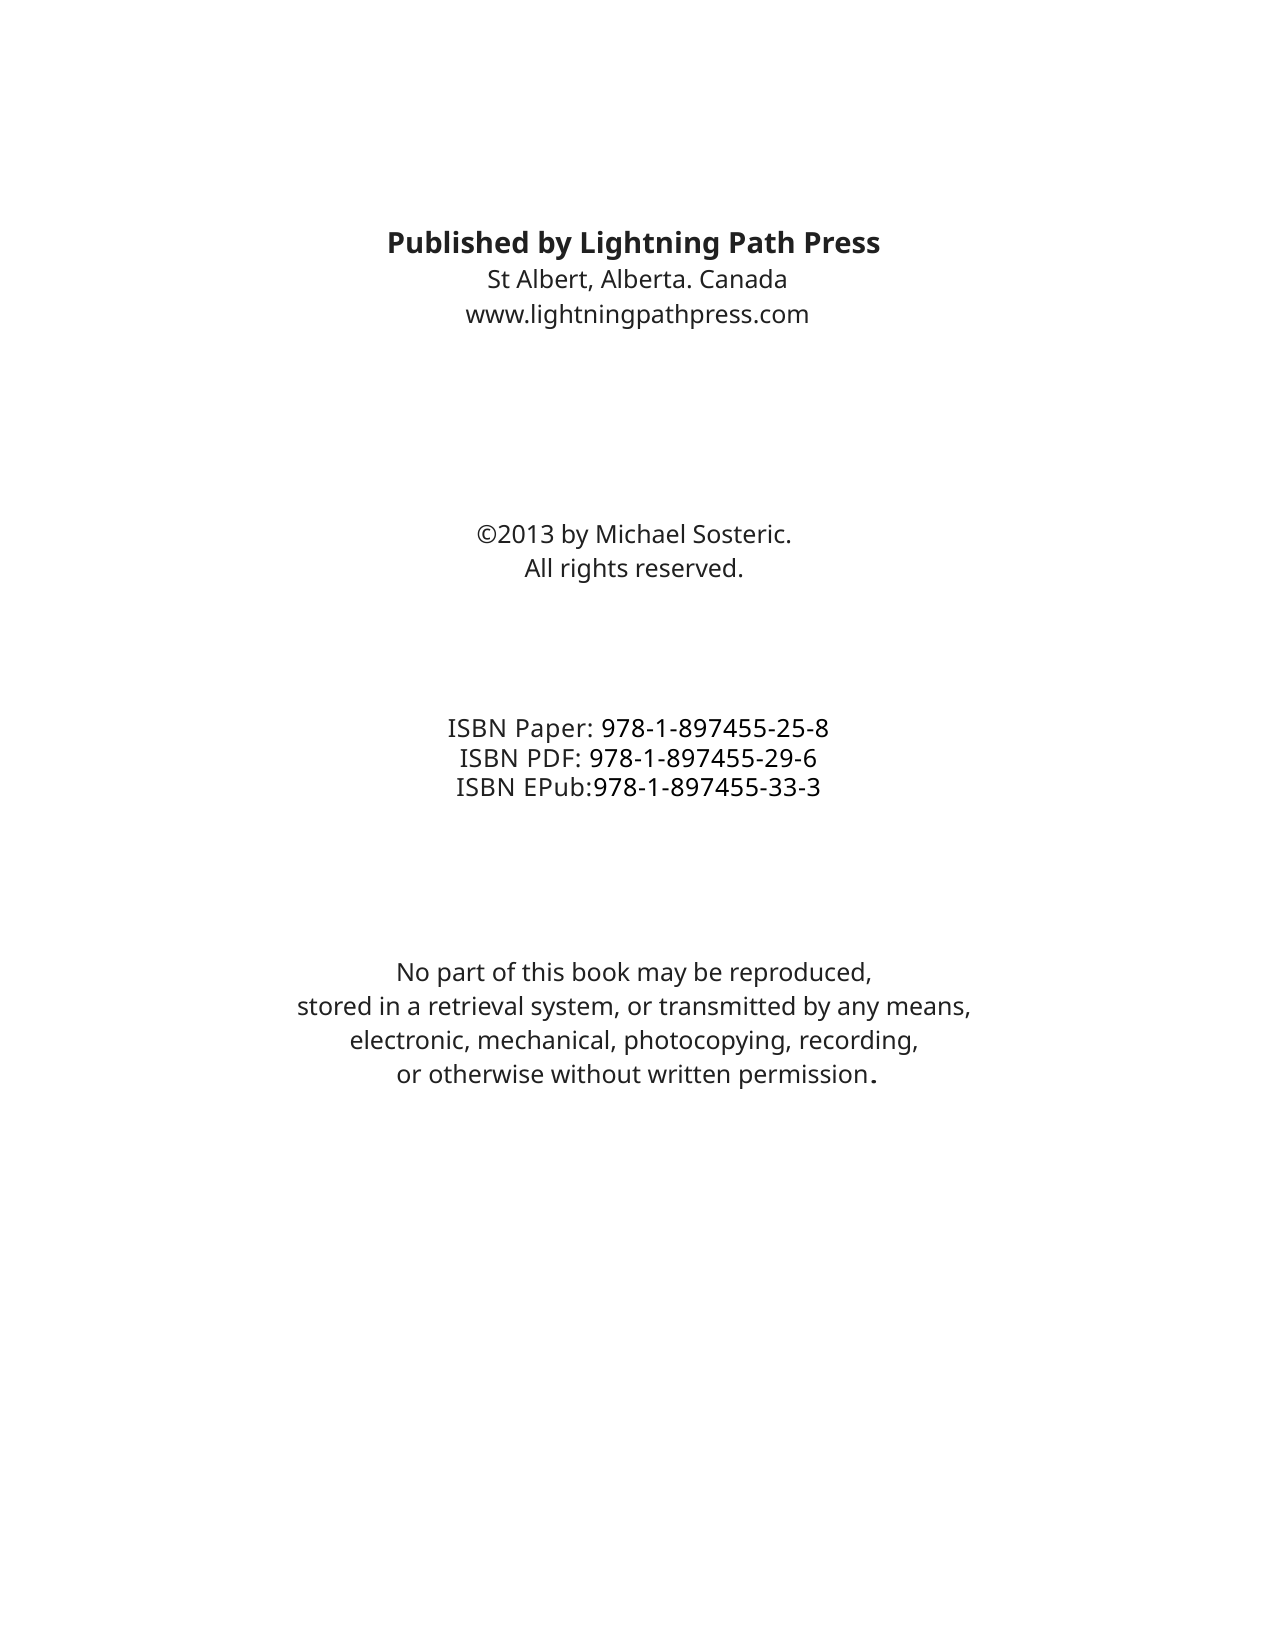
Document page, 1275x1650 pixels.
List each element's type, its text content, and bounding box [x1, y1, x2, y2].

text No part of this book may be reproduced, stored in a retrieval system, or transmitted by any means, electronic, mechanical, photocopying, recording, or otherwise without written permission. [118, 954, 1157, 1091]
text ©2013 by Michael Sosteric. All rights reserved. [118, 517, 1157, 619]
text ISBN Paper: 978-1-897455-25-8 ISBN PDF: 978-1-897455-29-6 ISBN EPub:978-1-897455-33-3 [118, 714, 1159, 802]
text Published by Lightning Path Press St Albert, Alberta. Canada www.lightningpathpress.com [118, 222, 1157, 364]
